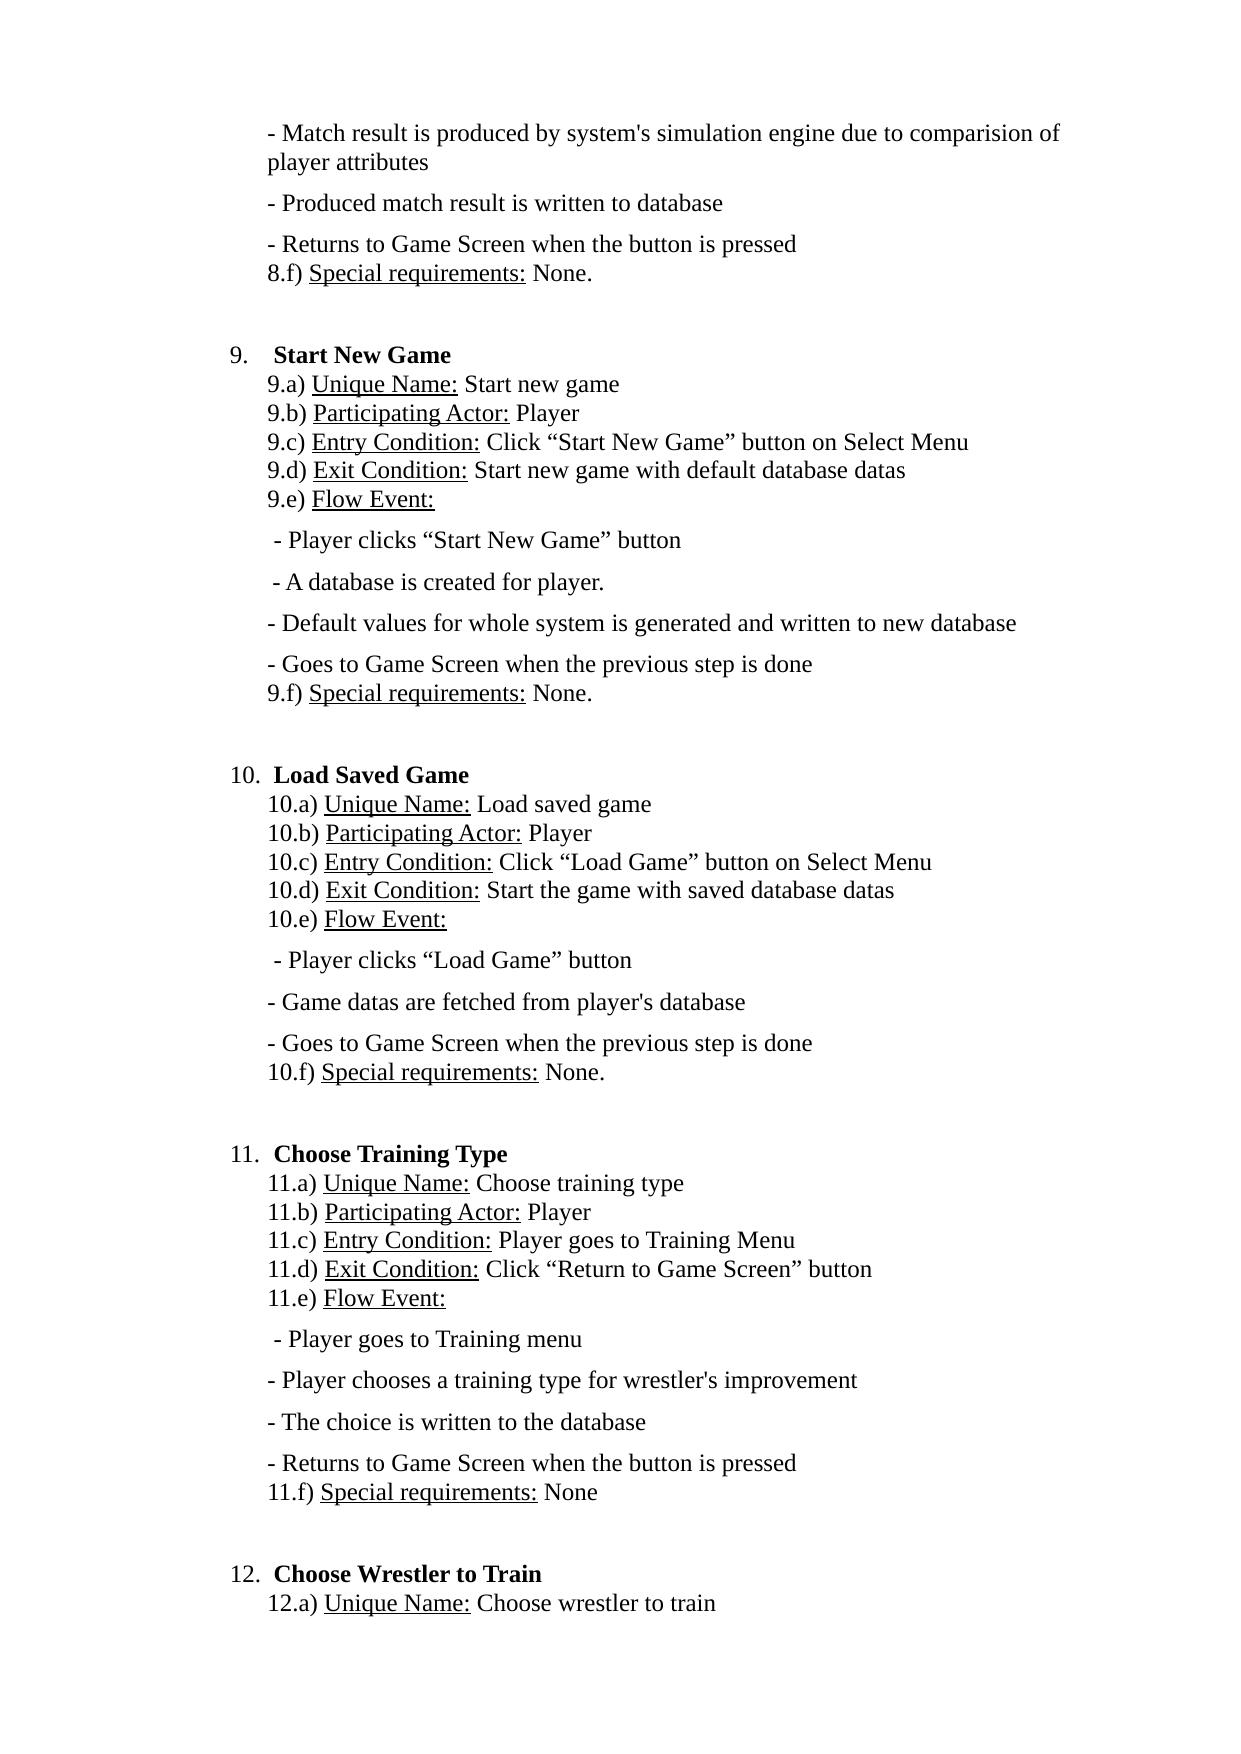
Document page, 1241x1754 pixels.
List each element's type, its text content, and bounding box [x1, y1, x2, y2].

list - Game datas are fetched from player's database [229, 987, 1122, 1016]
text - A database is created for player. [118, 567, 1122, 596]
list - Goes to Game Screen when the previous step is done 9.f) Special requirements: None. [229, 649, 1122, 707]
list - Default values for whole system is generated and written to new database [229, 608, 1122, 637]
list - Returns to Game Screen when the button is pressed 11.f) Special requirements: None [229, 1448, 1122, 1506]
list - Player goes to Training menu [229, 1324, 1122, 1353]
list - Player clicks “Load Game” button [229, 946, 1122, 974]
list - Player chooses a training type for wrestler's improvement [229, 1366, 1122, 1394]
list - The choice is written to the database [229, 1407, 1122, 1436]
list - Player clicks “Start New Game” button [229, 526, 1122, 554]
list Start New Game 9.a) Unique Name: Start new game 9.b) Participating Actor: Player 9.c) Entry Condition: Click “Start New Game” button on Select Menu 9.d) Exit Condition: Start new game with default database datas 9.e) Flow Event: [229, 341, 1122, 513]
list - Goes to Game Screen when the previous step is done 10.f) Special requirements: None. [229, 1028, 1122, 1086]
list Load Saved Game 10.a) Unique Name: Load saved game 10.b) Participating Actor: Player 10.c) Entry Condition: Click “Load Game” button on Select Menu 10.d) Exit Condition: Start the game with saved database datas 10.e) Flow Event: [229, 761, 1122, 933]
list - Match result is produced by system's simulation engine due to comparision of player attributes [229, 118, 1122, 176]
list Choose Training Type 11.a) Unique Name: Choose training type 11.b) Participating Actor: Player 11.c) Entry Condition: Player goes to Training Menu 11.d) Exit Condition: Click “Return to Game Screen” button 11.e) Flow Event: [229, 1139, 1122, 1312]
list - Returns to Game Screen when the button is pressed 8.f) Special requirements: None. [229, 229, 1122, 287]
list Choose Wrestler to Train 12.a) Unique Name: Choose wrestler to train [229, 1559, 1122, 1617]
list - Produced match result is written to database [229, 188, 1122, 217]
